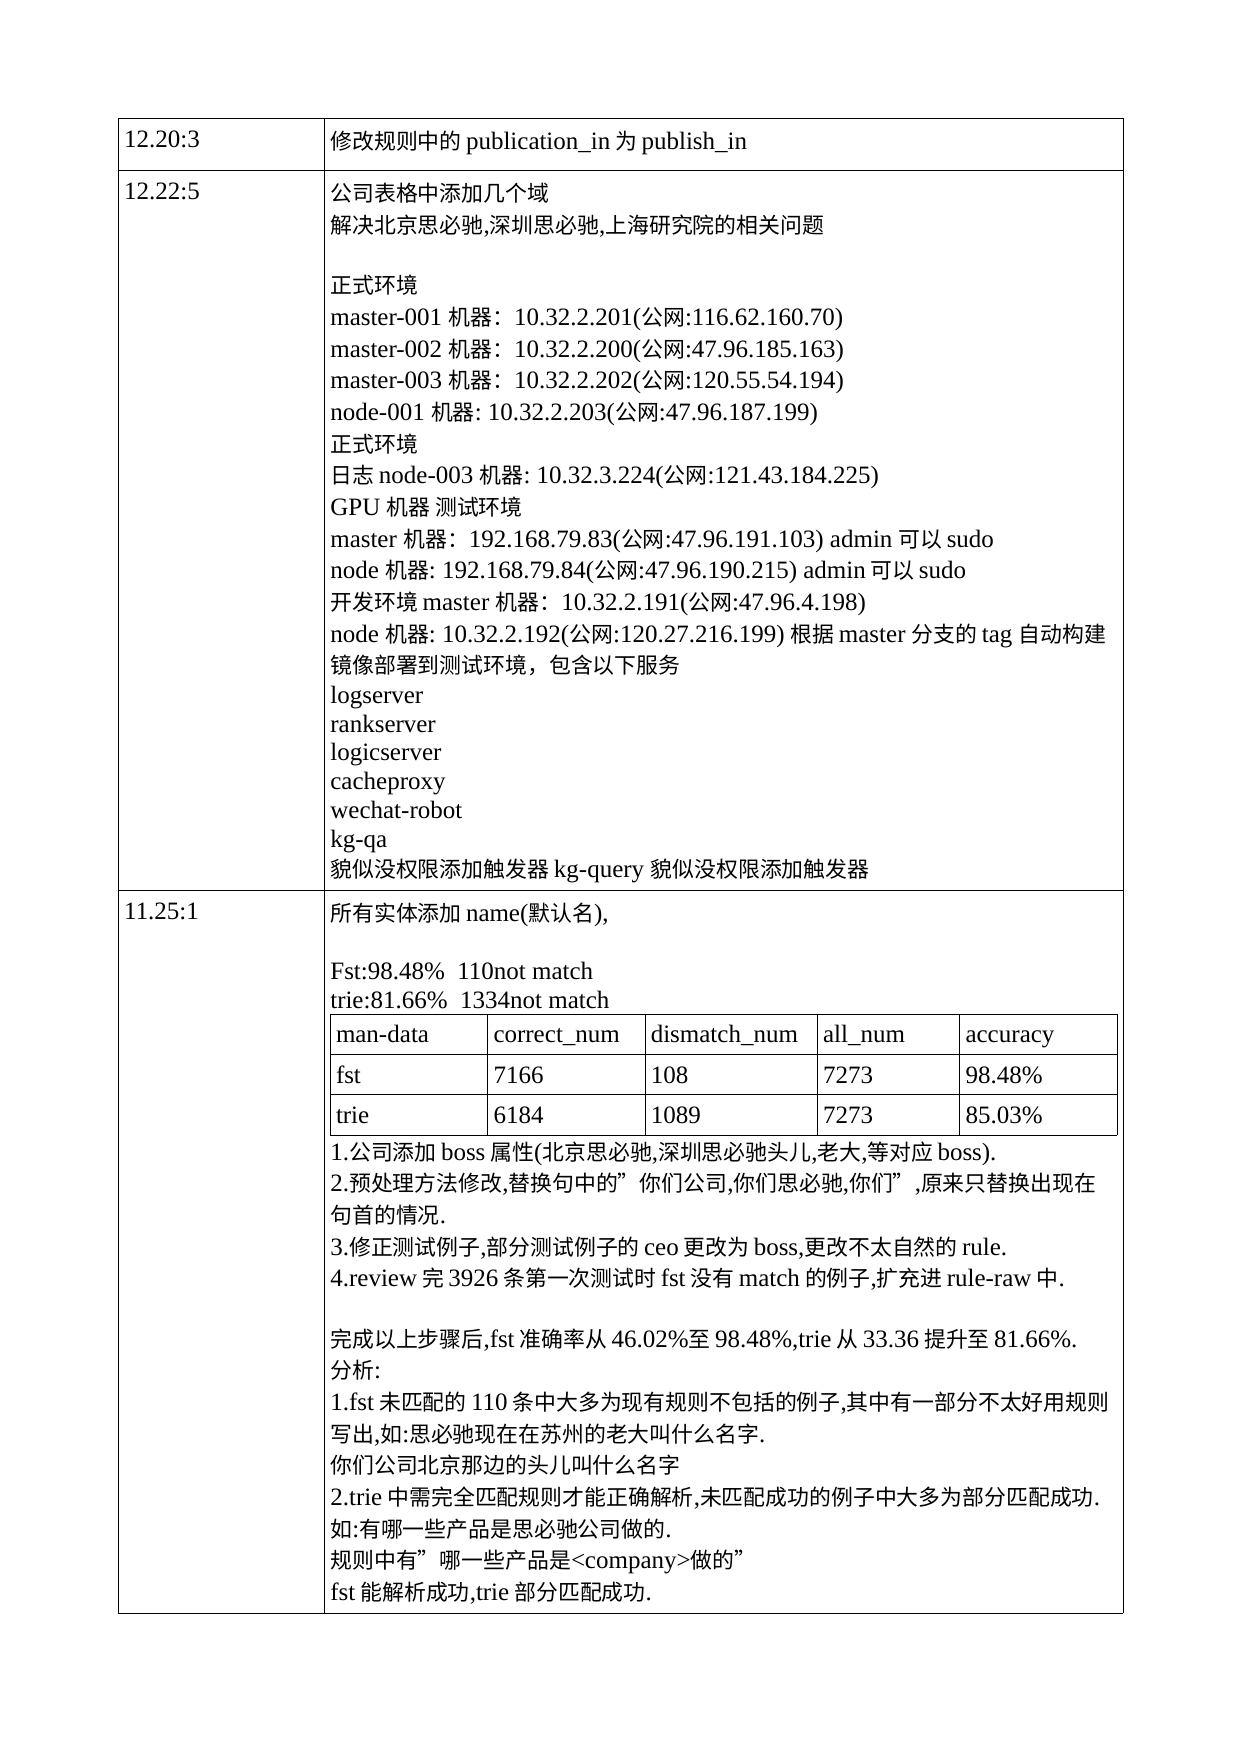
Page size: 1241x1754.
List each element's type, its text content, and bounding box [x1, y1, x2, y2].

table_cell 11.25:1 [119, 891, 324, 1612]
table_cell 所有实体添加name(默认名), Fst:98.48% 110not match trie:81.66% 1334not match 1.公司添加boss属性(北京思必驰,深圳思必驰头儿,老大,等对应boss). 2.预处理方法修改,替换句中的”你们公司,你们思必驰,你们”,原来只替换出现在句首的情况. 3.修正测试例子,部分测试例子的ceo更改为boss,更改不太自然的rule. 4.review完3926条第一次测试时fst没有match的例子,扩充进rule-raw中. 完成以上步骤后,fst准确率从46.02%至98.48%,trie从33.36提升至81.66%. 分析: 1.fst未匹配的110条中大多为现有规则不包括的例子,其中有一部分不太好用规则写出,如:思必驰现在在苏州的老大叫什么名字. 你们公司北京那边的头儿叫什么名字 2.trie中需完全匹配规则才能正确解析,未匹配成功的例子中大多为部分匹配成功. 如:有哪一些产品是思必驰公司做的. 规则中有”哪一些产品是<company>做的” fst能解析成功,trie部分匹配成功. [325, 891, 1123, 1612]
table_cell 修改规则中的publication_in为publish_in [325, 119, 1123, 170]
table_cell 7166 [488, 1055, 645, 1094]
table_header dismatch_num [646, 1015, 817, 1054]
table_cell 公司表格中添加几个域 解决北京思必驰,深圳思必驰,上海研究院的相关问题 正式环境 master-001 机器：10.32.2.201(公网:116.62.160.70) master-002 机器：10.32.2.200(公网:47.96.185.163) master-003 机器：10.32.2.202(公网:120.55.54.194) node-001 机器: 10.32.2.203(公网:47.96.187.199) 正式环境 日志 node-003 机器: 10.32.3.224(公网:121.43.184.225) GPU 机器 测试环境 master 机器：192.168.79.83(公网:47.96.191.103) admin 可以sudo node 机器: 192.168.79.84(公网:47.96.190.215) admin可以sudo 开发环境 master 机器：10.32.2.191(公网:47.96.4.198) node 机器: 10.32.2.192(公网:120.27.216.199) 根据master 分支的tag 自动构建镜像部署到测试环境，包含以下服务 logserver rankserver logicserver cacheproxy wechat-robot kg-qa 貌似没权限添加触发器 kg-query 貌似没权限添加触发器 [325, 171, 1123, 890]
table_cell 7273 [818, 1095, 959, 1134]
table_cell trie [331, 1095, 487, 1134]
table_cell fst [331, 1055, 487, 1094]
table_header man-data [331, 1015, 487, 1054]
table_cell 85.03% [960, 1095, 1117, 1134]
table_cell 7273 [818, 1055, 959, 1094]
table_header correct_num [488, 1015, 645, 1054]
table_cell 12.20:3 [119, 119, 324, 170]
table_cell 12.22:5 [119, 171, 324, 890]
table_cell 98.48% [960, 1055, 1117, 1094]
table_cell 108 [646, 1055, 817, 1094]
table_cell 1089 [646, 1095, 817, 1134]
table_cell 6184 [488, 1095, 645, 1134]
table_header accuracy [960, 1015, 1117, 1054]
table_header all_num [818, 1015, 959, 1054]
